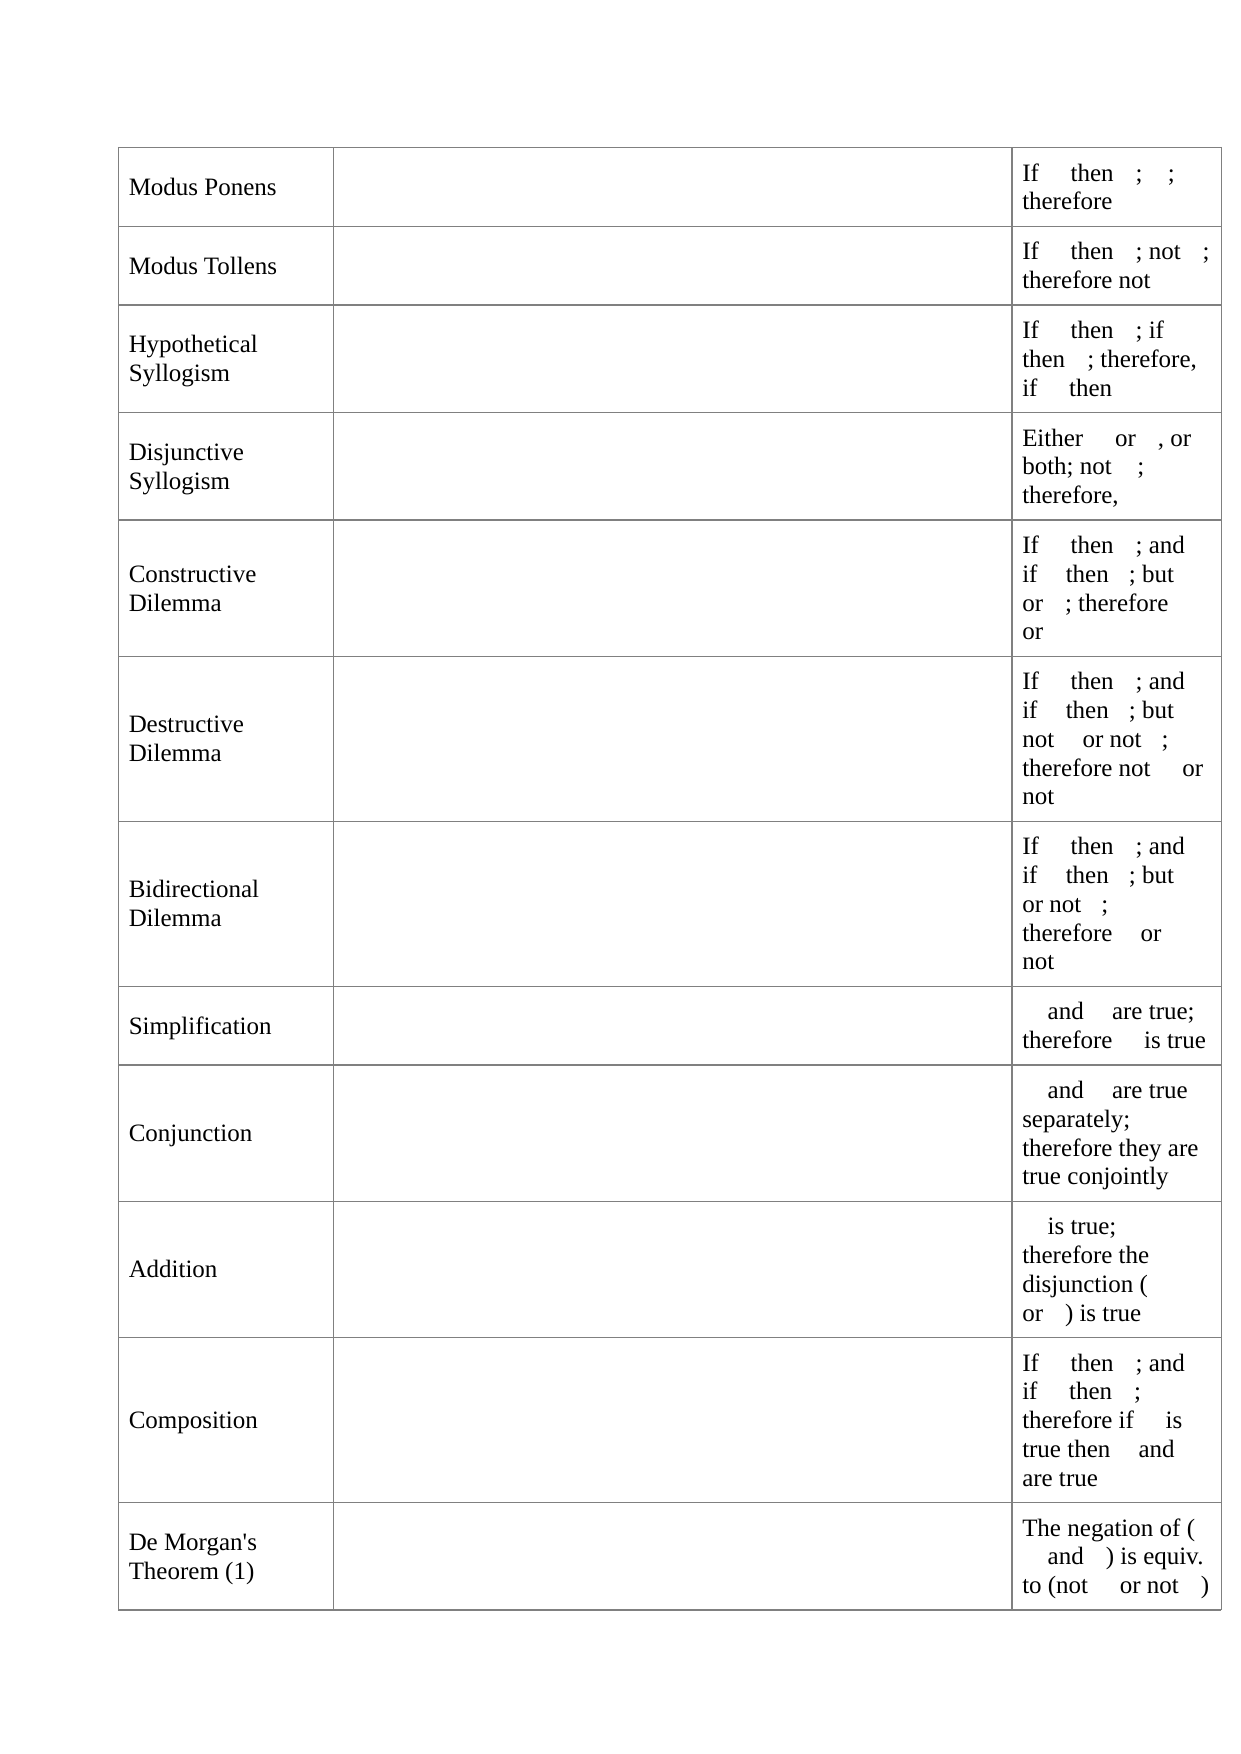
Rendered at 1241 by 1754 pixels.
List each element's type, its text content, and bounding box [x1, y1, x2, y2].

table_cell If then ; and if then ; but or not ; therefore or not [1013, 822, 1221, 986]
table_cell Either or , or both; not ; therefore, [1013, 413, 1221, 519]
table_header If then ; ; therefore [1013, 148, 1221, 226]
table_header Modus Ponens [119, 148, 333, 226]
table_cell If then ; and if then ; but not or not ; therefore not or not [1013, 657, 1221, 821]
table_cell Destructive Dilemma [119, 657, 333, 821]
table_cell is true; therefore the disjunction ( or ) is true [1013, 1202, 1221, 1337]
table_cell Disjunctive Syllogism [119, 413, 333, 519]
table_cell De Morgan's Theorem (1) [119, 1503, 333, 1609]
table_cell [334, 413, 1011, 519]
table_cell [334, 227, 1011, 304]
table_header [334, 148, 1011, 226]
table_cell If then ; and if then ; but or ; therefore or [1013, 521, 1221, 656]
table_cell Modus Tollens [119, 227, 333, 304]
table_cell Bidirectional Dilemma [119, 822, 333, 986]
table_cell [334, 306, 1011, 412]
table_cell Conjunction [119, 1066, 333, 1201]
table_cell Simplification [119, 987, 333, 1064]
table_cell [334, 822, 1011, 986]
table_cell If then ; if then ; therefore, if then [1013, 306, 1221, 412]
table_cell Hypothetical Syllogism [119, 306, 333, 412]
table_cell If then ; and if then ; therefore if is true then and are true [1013, 1338, 1221, 1502]
table_cell Addition [119, 1202, 333, 1337]
table_cell [334, 1503, 1011, 1609]
table_cell [334, 1338, 1011, 1502]
table_cell and are true; therefore is true [1013, 987, 1221, 1064]
table_cell [334, 1066, 1011, 1201]
table_cell [334, 657, 1011, 821]
table_cell and are true separately; therefore they are true conjointly [1013, 1066, 1221, 1201]
table_cell [334, 521, 1011, 656]
table_cell Composition [119, 1338, 333, 1502]
table_cell If then ; not ; therefore not [1013, 227, 1221, 304]
table_cell The negation of ( and ) is equiv. to (not or not ) [1013, 1503, 1221, 1609]
table_cell [334, 1202, 1011, 1337]
table_cell Constructive Dilemma [119, 521, 333, 656]
table_cell [334, 987, 1011, 1064]
